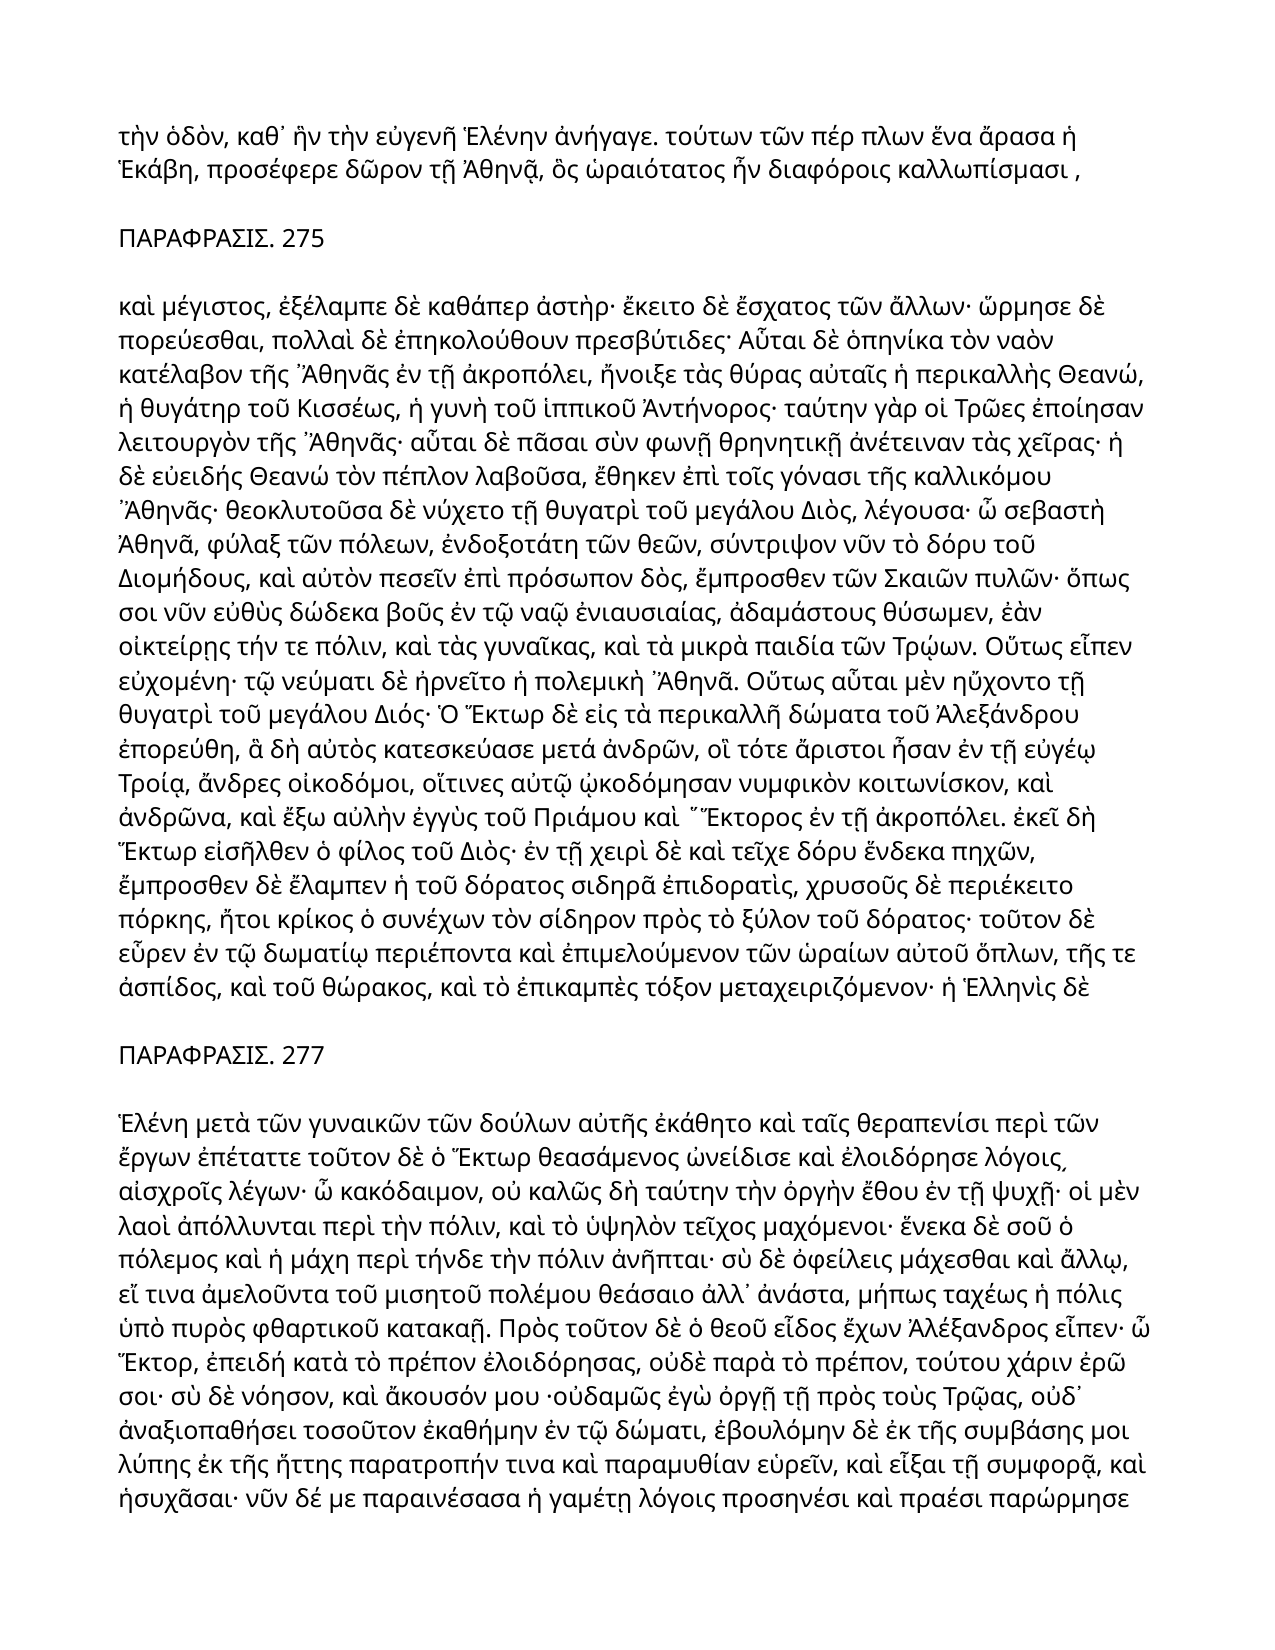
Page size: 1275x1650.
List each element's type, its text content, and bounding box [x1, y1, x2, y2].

text τὴν ὁδὸν, καθ᾽ ἣν τὴν εὐγενῆ Ἑλένην ἀνήγαγε. τούτων τῶν πέρ πλων ἕνα ἄρασα ἡ Ἑκάβη, προσέφερε δῶρον τῇ Ἀθηνᾷ, ὃς ὡραιότατος ἦν διαφόροις καλλωπίσμασι , [118, 118, 1157, 186]
text ΠΑΡΑΦΡΑΣΙΣ. 275 [118, 220, 1157, 254]
text Ἑλένη μετὰ τῶν γυναικῶν τῶν δούλων αὐτῆς ἐκάθητο καὶ ταῖς θεραπενίσι περὶ τῶν ἔργων ἐπέταττε τοῦτον δὲ ὁ Ἕκτωρ θεασάμενος ὠνείδισε καὶ ἐλοιδόρησε λόγοις͵ αἰσχροῖς λέγων· ὦ κακόδαιμον, οὐ καλῶς δὴ ταύτην τὴν ὀργὴν ἔθου ἐν τῇ ψυχῇ· οἱ μὲν λαοὶ ἀπόλλυνται περὶ τὴν πόλιν, καὶ τὸ ὑψηλὸν τεῖχος μαχόμενοι· ἕνεκα δὲ σοῦ ὁ πόλεμος καὶ ἡ μάχη περὶ τήνδε τὴν πόλιν ἀνῆπται· σὺ δὲ ὀφείλεις μάχεσθαι καὶ ἄλλῳ, εἴ τινα ἀμελοῦντα τοῦ μισητοῦ πολέμου θεάσαιο ἀλλ᾽ ἀνάστα, μήπως ταχέως ἡ πόλις ὑπὸ πυρὸς φθαρτικοῦ κατακαῇ. Πρὸς τοῦτον δὲ ὁ θεοῦ εἶδος ἔχων Ἀλέξανδρος εἶπεν· ὦ Ἕκτορ, ἐπειδή κατὰ τὸ πρέπον ἐλοιδόρησας, οὐδὲ παρὰ τὸ πρέπον, τούτου χάριν ἐρῶ σοι· σὺ δὲ νόησον, καὶ ἄκουσόν μου ·οὐδαμῶς ἐγὼ ὀργῇ τῇ πρὸς τοὺς Τρῷας, οὐδ᾽ ἀναξιοπαθήσει τοσοῦτον ἐκαθήμην ἐν τῷ δώματι, ἐβουλόμην δὲ ἐκ τῆς συμβάσης μοι λύπης ἐκ τῆς ἥττης παρατροπήν τινα καὶ παραμυθίαν εὑρεῖν, καὶ εἶξαι τῇ συμφορᾷ, καὶ ἡσυχᾶσαι· νῦν δέ με παραινέσασα ἡ γαμέτῃ λόγοις προσηνέσι καὶ πραέσι παρώρμησε [118, 1106, 1157, 1515]
text ΠΑΡΑΦΡΑΣΙΣ. 277 [118, 1038, 1157, 1072]
text καὶ μέγιστος, ἐξέλαμπε δὲ καθάπερ ἀστὴρ· ἔκειτο δὲ ἔσχατος τῶν ἄλλων· ὥρμησε δὲ πορεύεσθαι, πολλαὶ δὲ ἐπηκολούθουν πρεσβύτιδες· Αὗται δὲ ὁπηνίκα τὸν ναὸν κατέλαβον τῆς ᾿Ἀθηνᾶς ἐν τῇ ἀκροπόλει, ἤνοιξε τὰς θύρας αὐταῖς ἡ περικαλλὴς Θεανώ, ἡ θυγάτηρ τοῦ Κισσέως, ἡ γυνὴ τοῦ ἱππικοῦ Ἀντήνορος· ταύτην γὰρ οἱ Τρῶες ἐποίησαν λειτουργὸν τῆς ᾿Ἀθηνᾶς· αὗται δὲ πᾶσαι σὺν φωνῇ θρηνητικῇ ἀνέτειναν τὰς χεῖρας· ἡ δὲ εὐειδής Θεανώ τὸν πέπλον λαβοῦσα, ἔθηκεν ἐπὶ τοῖς γόνασι τῆς καλλικόμου ᾿Ἀθηνᾶς· θεοκλυτοῦσα δὲ νύχετο τῇ θυγατρὶ τοῦ μεγάλου Διὸς, λέγουσα· ὦ σεβαστὴ Ἀθηνᾶ, φύλαξ τῶν πόλεων, ἐνδοξοτάτη τῶν θεῶν, σύντριψον νῦν τὸ δόρυ τοῦ Διομήδους, καὶ αὐτὸν πεσεῖν ἐπὶ πρόσωπον δὸς, ἔμπροσθεν τῶν Σκαιῶν πυλῶν· ὅπως σοι νῦν εὐθὺς δώδεκα βοῦς ἐν τῷ ναῷ ἐνιαυσιαίας, ἀδαμάστους θύσωμεν, ἐὰν οἰκτείρῃς τήν τε πόλιν, καὶ τὰς γυναῖκας, καὶ τὰ μικρὰ παιδία τῶν Τρῴων. Οὕτως εἶπεν εὐχομένη· τῷ νεύματι δὲ ἠρνεῖτο ἡ πολεμικὴ ᾿Ἀθηνᾶ. Οὕτως αὗται μὲν ηὔχοντο τῇ θυγατρὶ τοῦ μεγάλου Διός· Ὁ Ἕκτωρ δὲ εἰς τὰ περικαλλῆ δώματα τοῦ Ἀλεξάνδρου ἐπορεύθη, ἃ δὴ αὐτὸς κατεσκεύασε μετά ἀνδρῶν, οἳ τότε ἄριστοι ἦσαν ἐν τῇ εὐγέῳ Τροίᾳ, ἄνδρες οἰκοδόμοι, οἵτινες αὐτῷ ᾠκοδόμησαν νυμφικὸν κοιτωνίσκον, καὶ ἀνδρῶνα, καὶ ἔξω αὐλὴν ἐγγὺς τοῦ Πριάμου καὶ ῞Ἕκτορος ἐν τῇ ἀκροπόλει. ἐκεῖ δὴ Ἕκτωρ εἰσῆλθεν ὁ φίλος τοῦ Διὸς· ἐν τῇ χειρὶ δὲ καὶ τεῖχε δόρυ ἕνδεκα πηχῶν, ἔμπροσθεν δὲ ἔλαμπεν ἡ τοῦ δόρατος σιδηρᾶ ἐπιδορατὶς, χρυσοῦς δὲ περιέκειτο πόρκης, ἤτοι κρίκος ὁ συνέχων τὸν σίδηρον πρὸς τὸ ξύλον τοῦ δόρατος· τοῦτον δὲ εὗρεν ἐν τῷ δωματίῳ περιέποντα καὶ ἐπιμελούμενον τῶν ὡραίων αὐτοῦ ὅπλων, τῆς τε ἀσπίδος, καὶ τοῦ θώρακος, καὶ τὸ ἐπικαμπὲς τόξον μεταχειριζόμενον· ἡ Ἑλληνὶς δὲ [118, 288, 1157, 1004]
